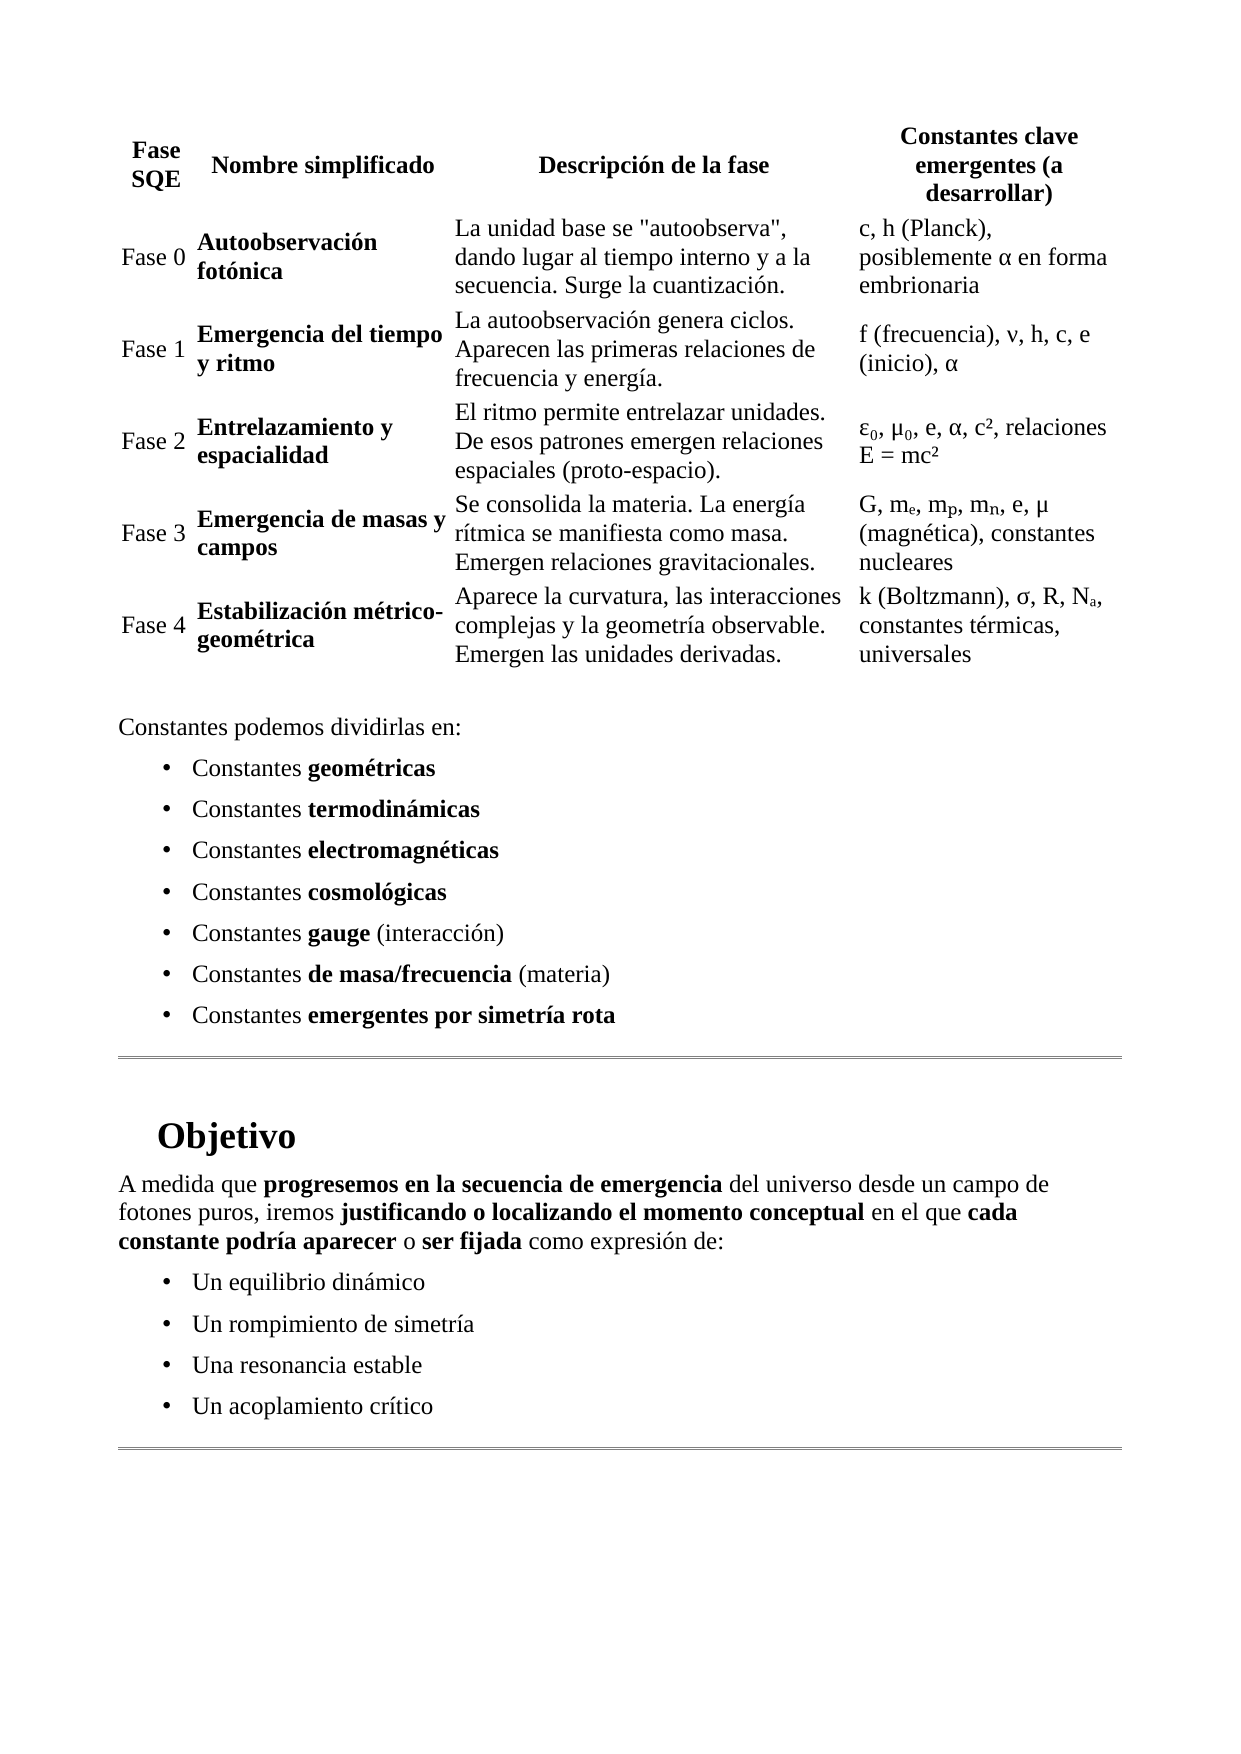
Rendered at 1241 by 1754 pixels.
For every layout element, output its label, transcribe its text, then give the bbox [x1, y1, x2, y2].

table_cell Fase 3 [118, 486, 194, 578]
text Constantes podemos dividirlas en: [118, 712, 1122, 741]
table_header Nombre simplificado [194, 118, 452, 210]
table_cell Fase 1 [118, 302, 194, 394]
list Un equilibrio dinámico [162, 1267, 1122, 1296]
table_cell Estabilización métrico-geométrica [194, 579, 452, 671]
table_header Descripción de la fase [452, 118, 856, 210]
list Constantes termodinámicas [162, 794, 1122, 823]
list Un rompimiento de simetría [162, 1309, 1122, 1337]
table_cell Aparece la curvatura, las interacciones complejas y la geometría observable. Emergen las unidades derivadas. [452, 579, 856, 671]
list Un acoplamiento crítico [162, 1391, 1122, 1420]
list Constantes gauge (interacción) [162, 918, 1122, 947]
list Constantes cosmológicas [162, 877, 1122, 906]
table_cell Se consolida la materia. La energía rítmica se manifiesta como masa. Emergen relaciones gravitacionales. [452, 486, 856, 578]
table_cell Emergencia de masas y campos [194, 486, 452, 578]
list Constantes de masa/frecuencia (materia) [162, 959, 1122, 988]
table_cell f (frecuencia), ν, h, c, e (inicio), α [856, 302, 1122, 394]
table_cell Fase 0 [118, 210, 194, 302]
list Una resonancia estable [162, 1350, 1122, 1379]
list Constantes geométricas [162, 753, 1122, 782]
table_cell Entrelazamiento y espacialidad [194, 394, 452, 486]
table_cell La unidad base se "autoobserva", dando lugar al tiempo interno y a la secuencia. Surge la cuantización. [452, 210, 856, 302]
table_header Fase SQE [118, 118, 194, 210]
subtitle ✅ Objetivo [118, 1113, 1122, 1156]
table_cell Fase 4 [118, 579, 194, 671]
table_cell k (Boltzmann), σ, R, Nₐ, constantes térmicas, universales [856, 579, 1122, 671]
table_cell El ritmo permite entrelazar unidades. De esos patrones emergen relaciones espaciales (proto-espacio). [452, 394, 856, 486]
table_cell Fase 2 [118, 394, 194, 486]
table_header Constantes clave emergentes (a desarrollar) [856, 118, 1122, 210]
table_cell c, h (Planck), posiblemente α en forma embrionaria [856, 210, 1122, 302]
table_cell ε₀, μ₀, e, α, c², relaciones E = mc² [856, 394, 1122, 486]
table_cell Autoobservación fotónica [194, 210, 452, 302]
table_cell Emergencia del tiempo y ritmo [194, 302, 452, 394]
list Constantes electromagnéticas [162, 836, 1122, 864]
list Constantes emergentes por simetría rota [162, 1001, 1122, 1029]
text A medida que progresemos en la secuencia de emergencia del universo desde un campo de fotones puros, iremos justificando o localizando el momento conceptual en el que cada constante podría aparecer o ser fijada como expresión de: [118, 1169, 1122, 1255]
table_cell G, mₑ, mₚ, mₙ, e, μ (magnética), constantes nucleares [856, 486, 1122, 578]
table_cell La autoobservación genera ciclos. Aparecen las primeras relaciones de frecuencia y energía. [452, 302, 856, 394]
